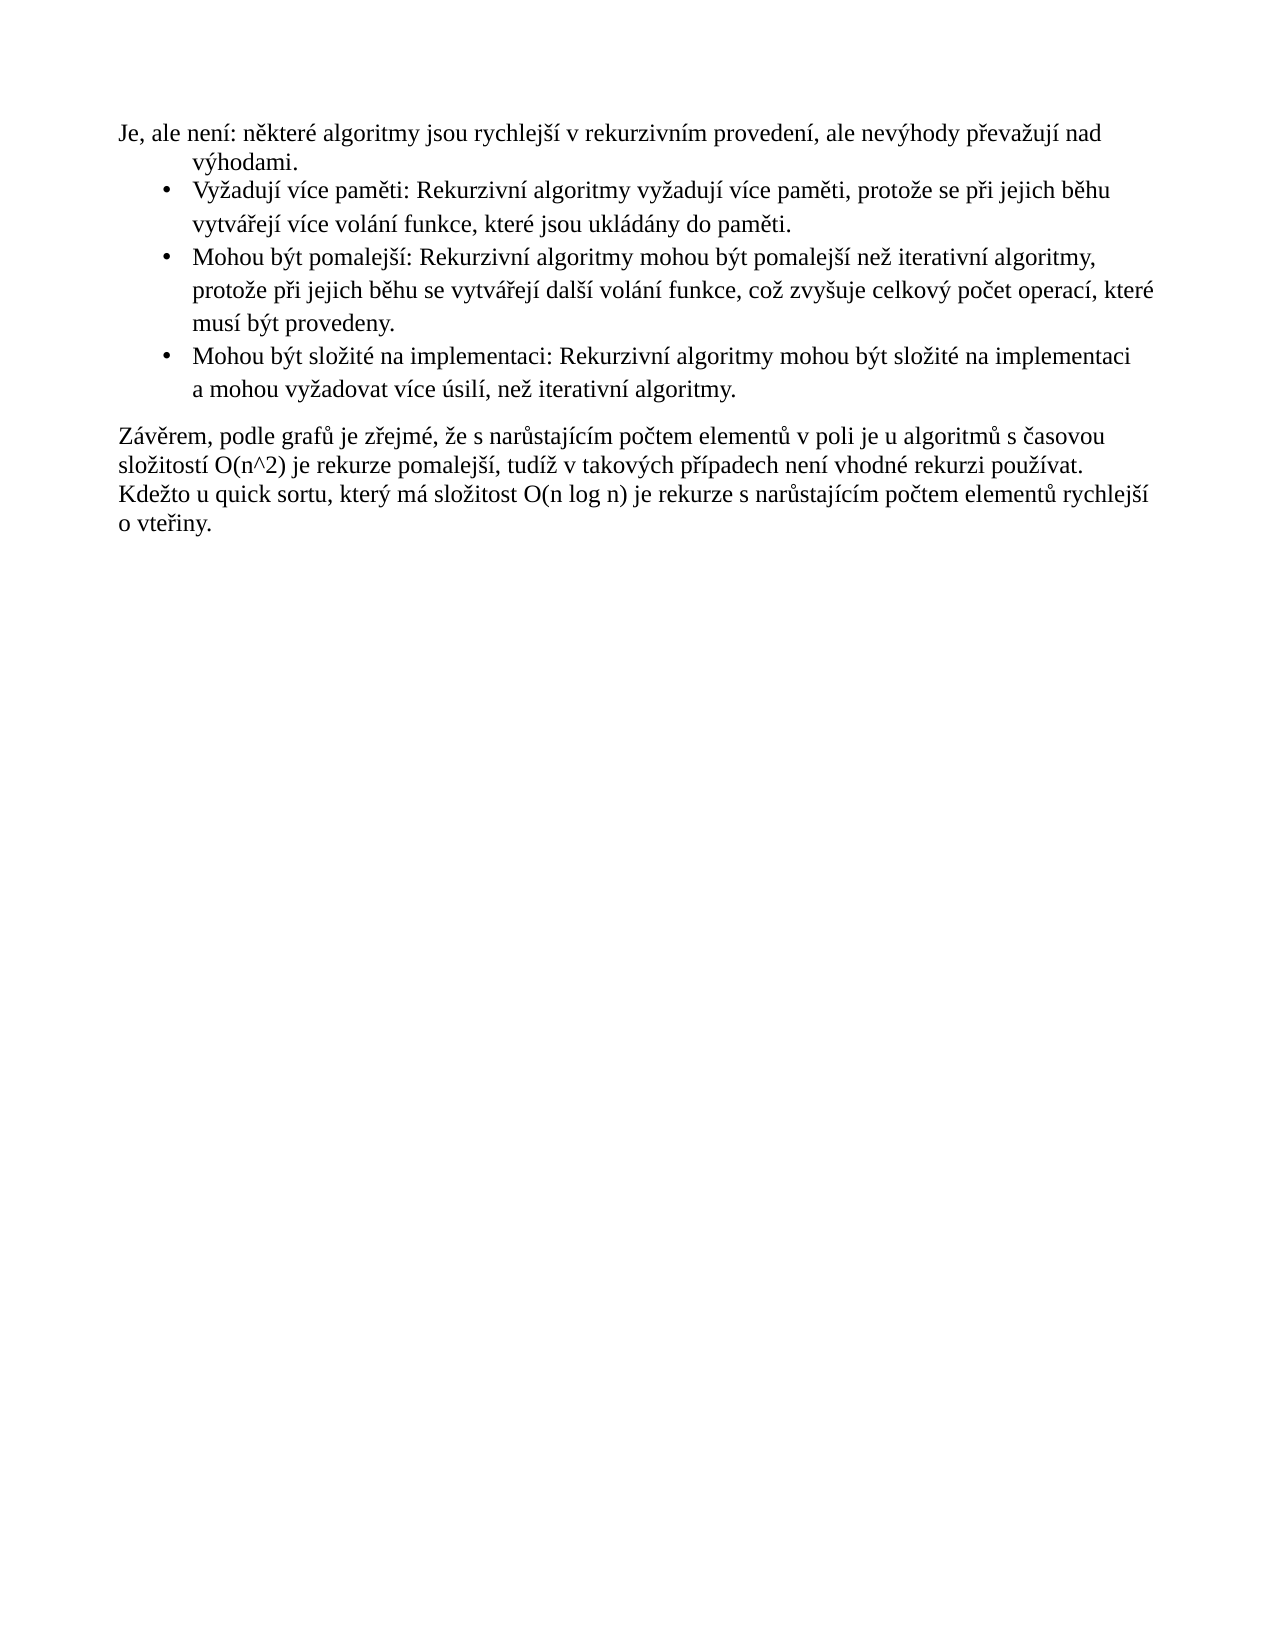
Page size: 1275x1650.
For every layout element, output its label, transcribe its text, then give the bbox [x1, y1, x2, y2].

list Vyžadují více paměti: Rekurzivní algoritmy vyžadují více paměti, protože se při jejich běhu vytvářejí více volání funkce, které jsou ukládány do paměti. [162, 176, 1157, 237]
text Závěrem, podle grafů je zřejmé, že s narůstajícím počtem elementů v poli je u algoritmů s časovou složitostí O(n^2) je rekurze pomalejší, tudíž v takových případech není vhodné rekurzi používat. Kdežto u quick sortu, který má složitost O(n log n) je rekurze s narůstajícím počtem elementů rychlejší o vteřiny. [118, 421, 1157, 536]
text Je, ale není: některé algoritmy jsou rychlejší v rekurzivním provedení, ale nevýhody převažují nad výhodami. [118, 118, 1157, 176]
list Mohou být složité na implementaci: Rekurzivní algoritmy mohou být složité na implementaci a mohou vyžadovat více úsilí, než iterativní algoritmy. [162, 341, 1157, 402]
list Mohou být pomalejší: Rekurzivní algoritmy mohou být pomalejší než iterativní algoritmy, protože při jejich běhu se vytvářejí další volání funkce, což zvyšuje celkový počet operací, které musí být provedeny. [162, 242, 1157, 336]
